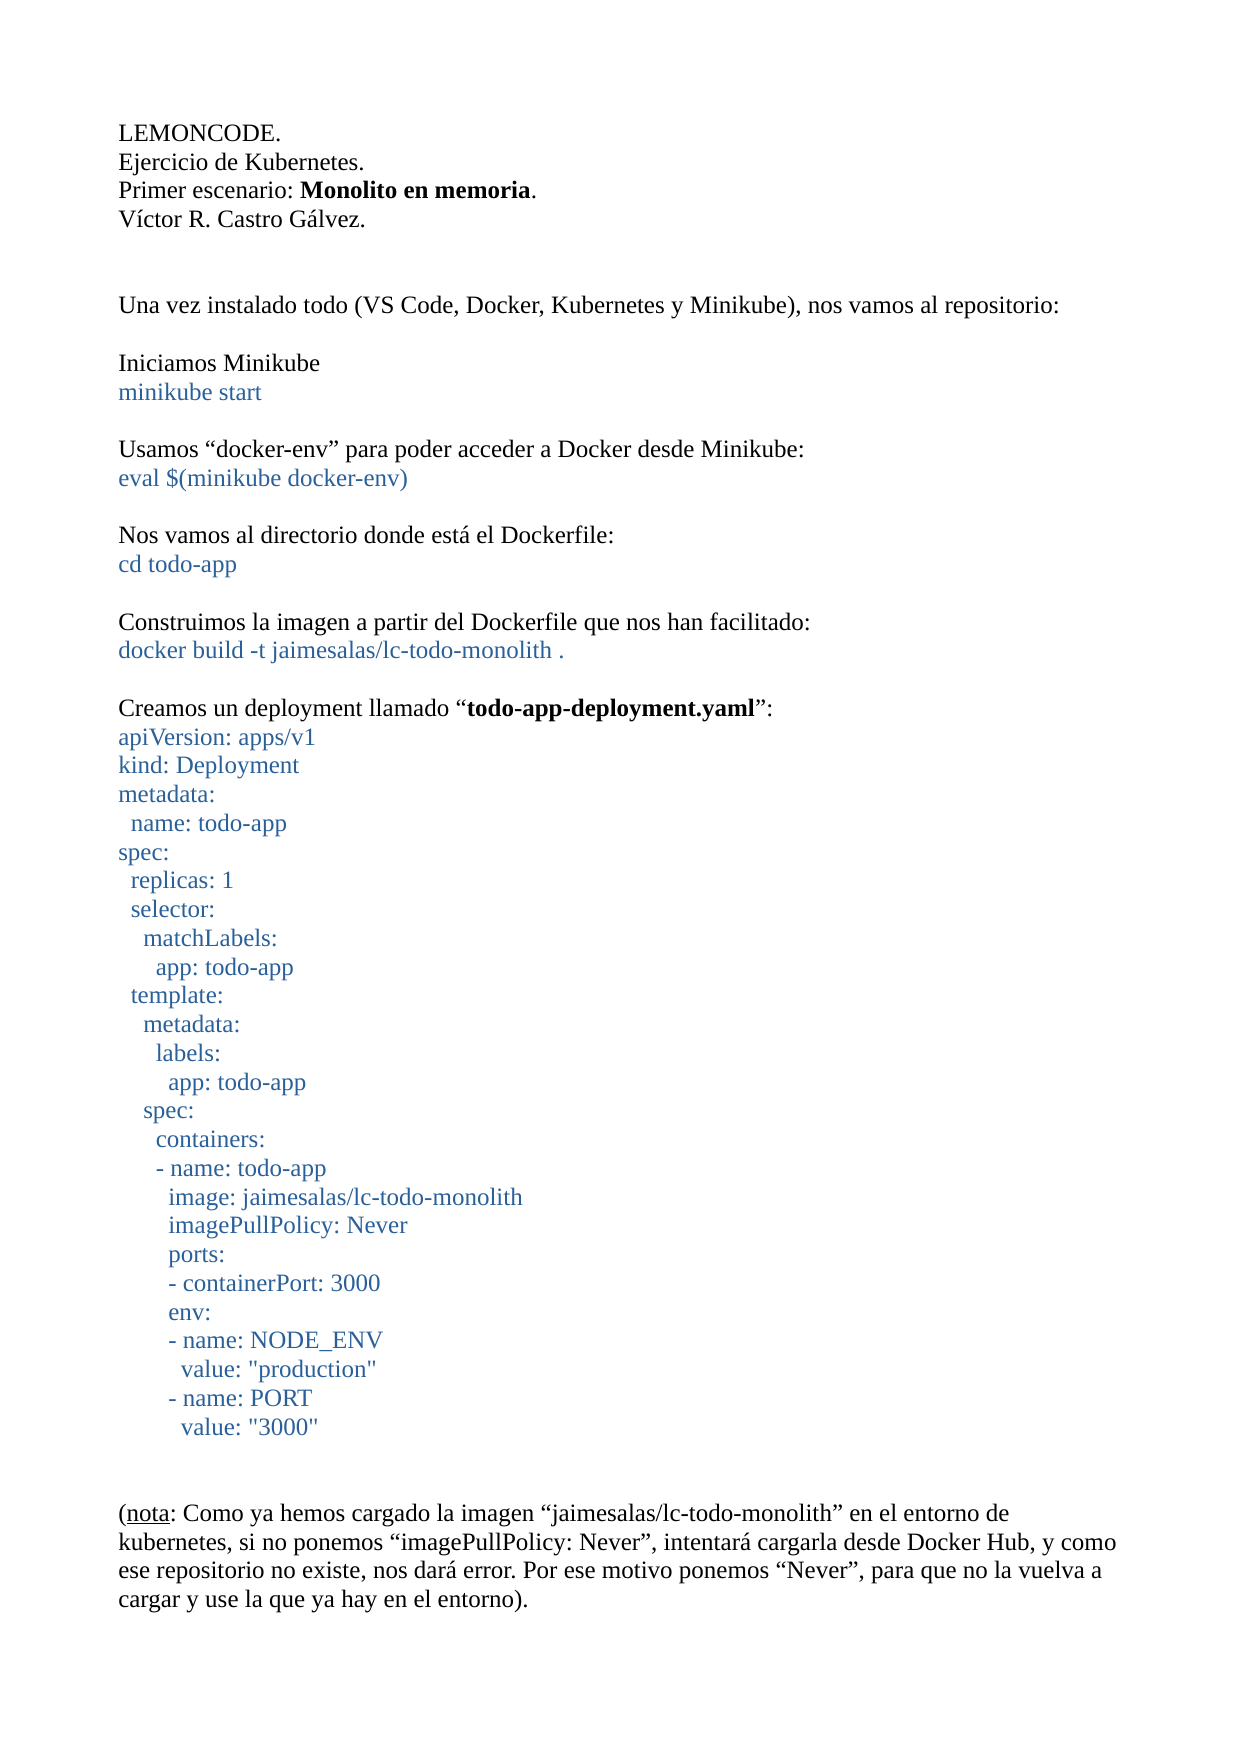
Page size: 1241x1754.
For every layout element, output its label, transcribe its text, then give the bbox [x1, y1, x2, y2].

text Creamos un deployment llamado “todo-app-deployment.yaml”: [118, 693, 1122, 722]
text Víctor R. Castro Gálvez. [118, 204, 1122, 233]
text matchLabels: [118, 923, 1122, 952]
text labels: [118, 1038, 1122, 1067]
text Usamos “docker-env” para poder acceder a Docker desde Minikube: [118, 434, 1122, 463]
text imagePullPolicy: Never [118, 1211, 1122, 1239]
text - name: PORT [118, 1383, 1122, 1412]
text Iniciamos Minikube [118, 348, 1122, 377]
text template: [118, 981, 1122, 1009]
text Una vez instalado todo (VS Code, Docker, Kubernetes y Minikube), nos vamos al repositorio: [118, 291, 1122, 319]
text name: todo-app [118, 808, 1122, 837]
text Nos vamos al directorio donde está el Dockerfile: [118, 521, 1122, 549]
text Ejercicio de Kubernetes. [118, 147, 1122, 176]
text selector: [118, 894, 1122, 923]
text image: jaimesalas/lc-todo-monolith [118, 1182, 1122, 1211]
text Primer escenario: Monolito en memoria. [118, 176, 1122, 204]
text docker build -t jaimesalas/lc-todo-monolith . [118, 636, 1122, 664]
text - name: NODE_ENV [118, 1326, 1122, 1354]
text app: todo-app [118, 1067, 1122, 1096]
text env: [118, 1297, 1122, 1326]
text (nota: Como ya hemos cargado la imagen “jaimesalas/lc-todo-monolith” en el entorno de kubernetes, si no ponemos “imagePullPolicy: Never”, intentará cargarla desde Docker Hub, y como ese repositorio no existe, nos dará error. Por ese motivo ponemos “Never”, para que no la vuelva a cargar y use la que ya hay en el entorno). [118, 1498, 1122, 1613]
text LEMONCODE. [118, 118, 1122, 147]
text replicas: 1 [118, 866, 1122, 894]
text spec: [118, 1096, 1122, 1124]
text apiVersion: apps/v1 [118, 722, 1122, 751]
text eval $(minikube docker-env) [118, 463, 1122, 492]
text app: todo-app [118, 952, 1122, 981]
text value: "production" [118, 1354, 1122, 1383]
text containers: [118, 1124, 1122, 1153]
text spec: [118, 837, 1122, 866]
text metadata: [118, 1009, 1122, 1038]
text kind: Deployment [118, 751, 1122, 779]
text value: "3000" [118, 1412, 1122, 1441]
text metadata: [118, 779, 1122, 808]
text minikube start [118, 377, 1122, 406]
text ports: [118, 1239, 1122, 1268]
text - containerPort: 3000 [118, 1268, 1122, 1297]
text cd todo-app [118, 549, 1122, 578]
text Construimos la imagen a partir del Dockerfile que nos han facilitado: [118, 607, 1122, 636]
text - name: todo-app [118, 1153, 1122, 1182]
